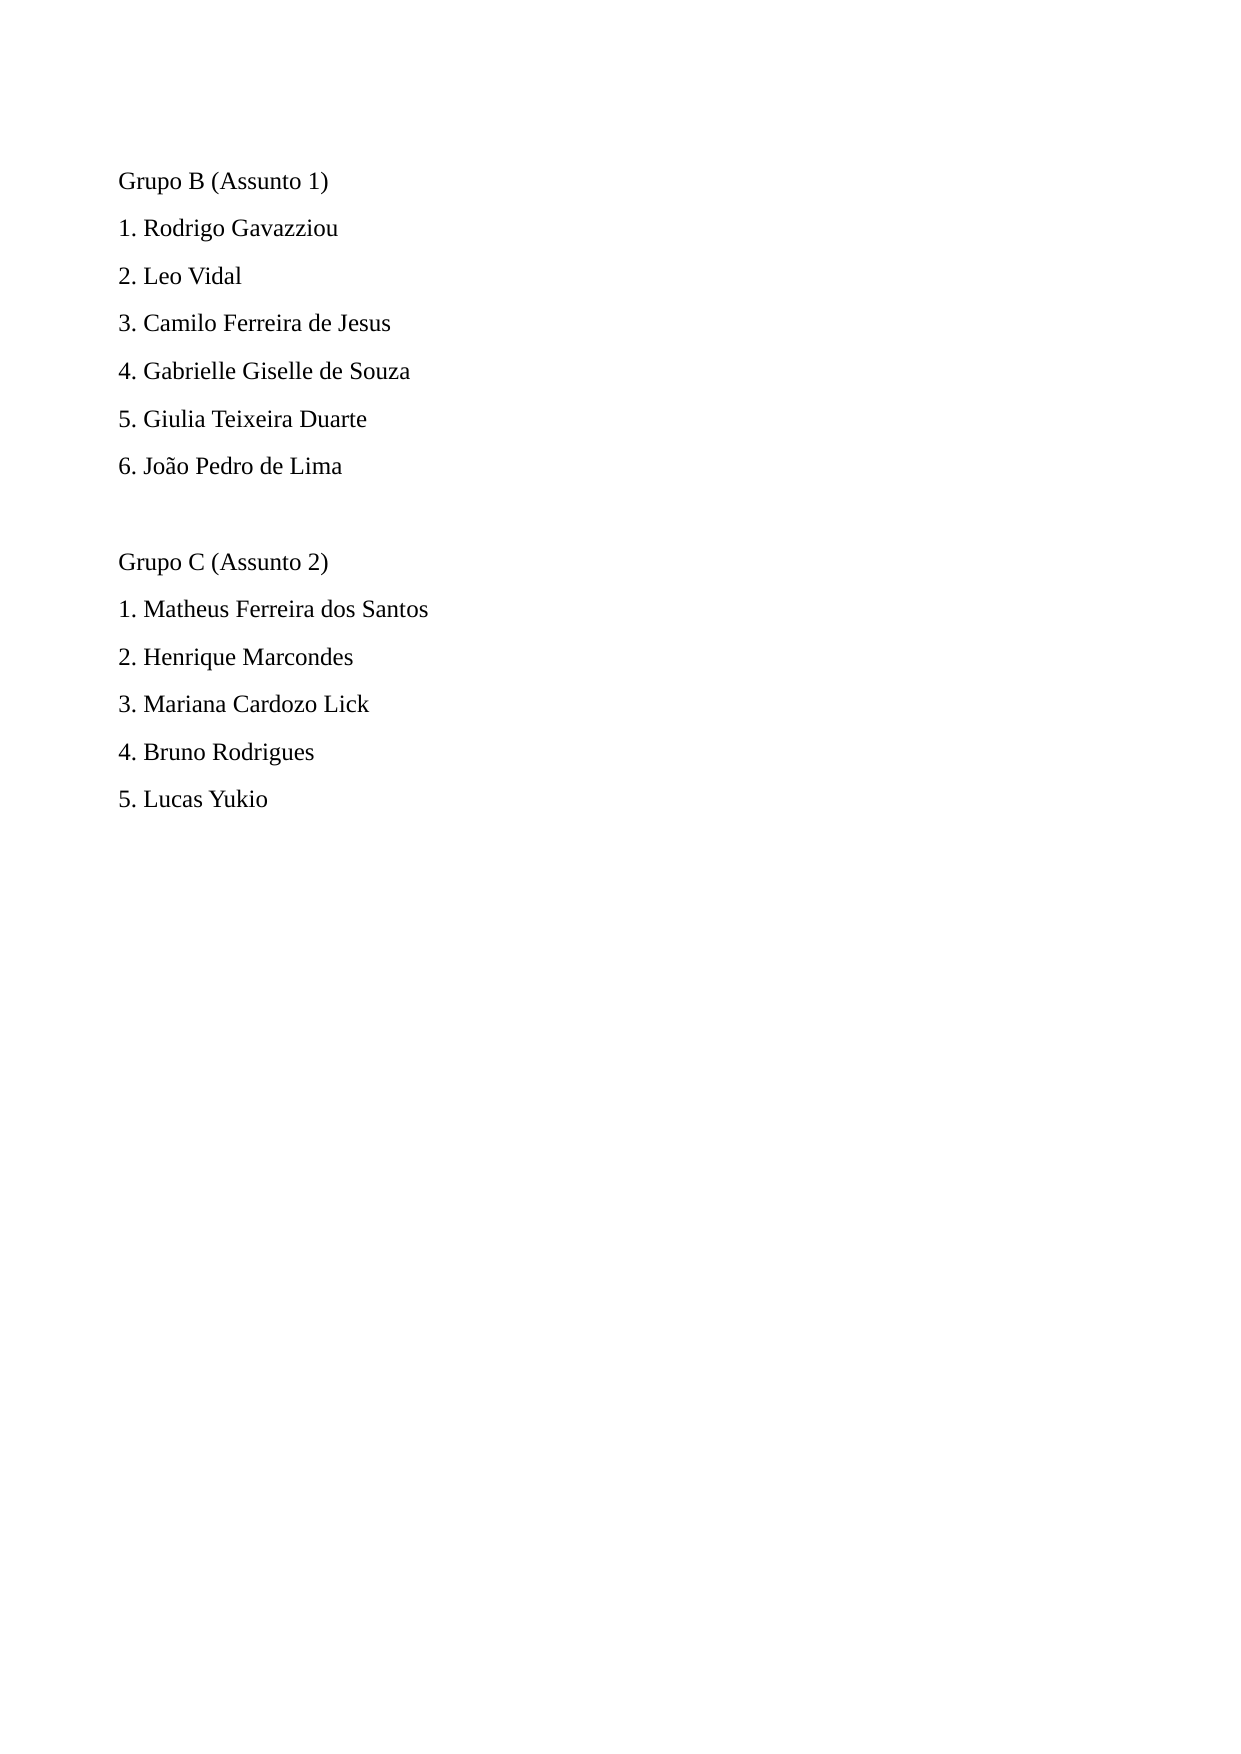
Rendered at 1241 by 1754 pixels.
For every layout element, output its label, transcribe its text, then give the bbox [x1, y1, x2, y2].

text 1. Rodrigo Gavazziou [118, 213, 1122, 242]
text 2. Leo Vidal [118, 261, 1122, 290]
text 3. Mariana Cardozo Lick [118, 689, 1122, 718]
text 6. João Pedro de Lima [118, 451, 1122, 480]
text 5. Giulia Teixeira Duarte [118, 404, 1122, 432]
text Grupo C (Assunto 2) [118, 547, 1122, 575]
text 3. Camilo Ferreira de Jesus [118, 308, 1122, 337]
text 2. Henrique Marcondes [118, 642, 1122, 671]
text 5. Lucas Yukio [118, 784, 1122, 813]
text 1. Matheus Ferreira dos Santos [118, 594, 1122, 623]
text Grupo B (Assunto 1) [118, 166, 1122, 194]
text 4. Gabrielle Giselle de Souza [118, 356, 1122, 385]
text 4. Bruno Rodrigues [118, 737, 1122, 766]
